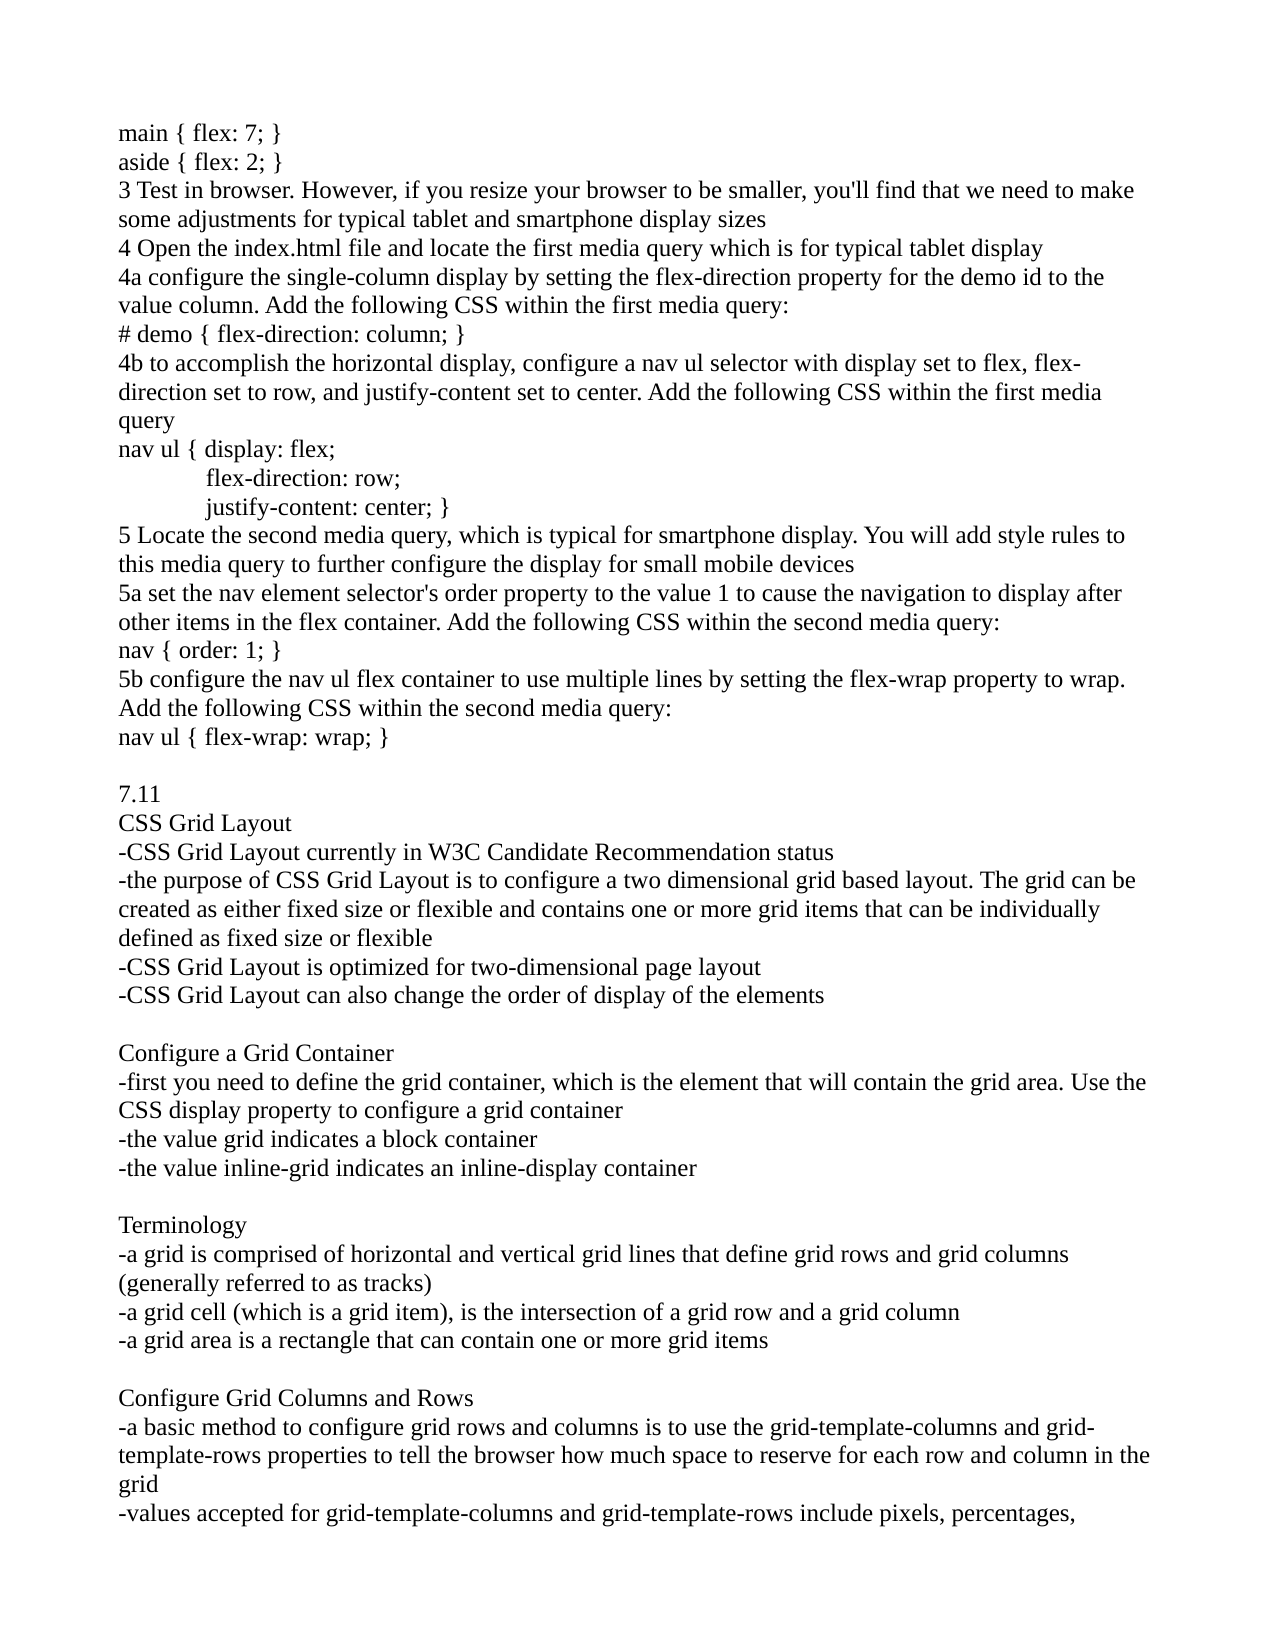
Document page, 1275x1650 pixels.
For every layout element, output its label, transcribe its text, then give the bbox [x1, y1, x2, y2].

text nav { order: 1; } [118, 636, 1157, 664]
text -first you need to define the grid container, which is the element that will contain the grid area. Use the CSS display property to configure a grid container [118, 1067, 1157, 1124]
text main { flex: 7; } [118, 118, 1157, 147]
text -CSS Grid Layout is optimized for two-dimensional page layout [118, 952, 1157, 981]
text -values accepted for grid-template-columns and grid-template-rows include pixels, percentages, [118, 1498, 1157, 1527]
text -the value grid indicates a block container [118, 1124, 1157, 1153]
text -a grid area is a rectangle that can contain one or more grid items [118, 1326, 1157, 1354]
text -the purpose of CSS Grid Layout is to configure a two dimensional grid based layout. The grid can be created as either fixed size or flexible and contains one or more grid items that can be individually defined as fixed size or flexible [118, 866, 1157, 952]
text # demo { flex-direction: column; } [118, 319, 1157, 348]
text 3 Test in browser. However, if you resize your browser to be smaller, you'll find that we need to make some adjustments for typical tablet and smartphone display sizes [118, 176, 1157, 233]
text -a grid cell (which is a grid item), is the intersection of a grid row and a grid column [118, 1297, 1157, 1326]
text -a basic method to configure grid rows and columns is to use the grid-template-columns and grid-template-rows properties to tell the browser how much space to reserve for each row and column in the grid [118, 1412, 1157, 1498]
text Configure a Grid Container [118, 1038, 1157, 1067]
text 5b configure the nav ul flex container to use multiple lines by setting the flex-wrap property to wrap. Add the following CSS within the second media query: [118, 664, 1157, 722]
text 4 Open the index.html file and locate the first media query which is for typical tablet display [118, 233, 1157, 262]
text nav ul { display: flex; [118, 434, 1157, 463]
text aside { flex: 2; } [118, 147, 1157, 176]
text 4b to accomplish the horizontal display, configure a nav ul selector with display set to flex, flex-direction set to row, and justify-content set to center. Add the following CSS within the first media query [118, 348, 1157, 434]
text CSS Grid Layout [118, 808, 1157, 837]
text -CSS Grid Layout can also change the order of display of the elements [118, 981, 1157, 1009]
text 5a set the nav element selector's order property to the value 1 to cause the navigation to display after other items in the flex container. Add the following CSS within the second media query: [118, 578, 1157, 636]
text -a grid is comprised of horizontal and vertical grid lines that define grid rows and grid columns (generally referred to as tracks) [118, 1239, 1157, 1297]
text Terminology [118, 1211, 1157, 1239]
text Configure Grid Columns and Rows [118, 1383, 1157, 1412]
text flex-direction: row; [118, 463, 1157, 492]
text nav ul { flex-wrap: wrap; } [118, 722, 1157, 751]
text 5 Locate the second media query, which is typical for smartphone display. You will add style rules to this media query to further configure the display for small mobile devices [118, 521, 1157, 578]
text 4a configure the single-column display by setting the flex-direction property for the demo id to the value column. Add the following CSS within the first media query: [118, 262, 1157, 319]
text justify-content: center; } [118, 492, 1157, 521]
text -the value inline-grid indicates an inline-display container [118, 1153, 1157, 1182]
text -CSS Grid Layout currently in W3C Candidate Recommendation status [118, 837, 1157, 866]
text 7.11 [118, 779, 1157, 808]
